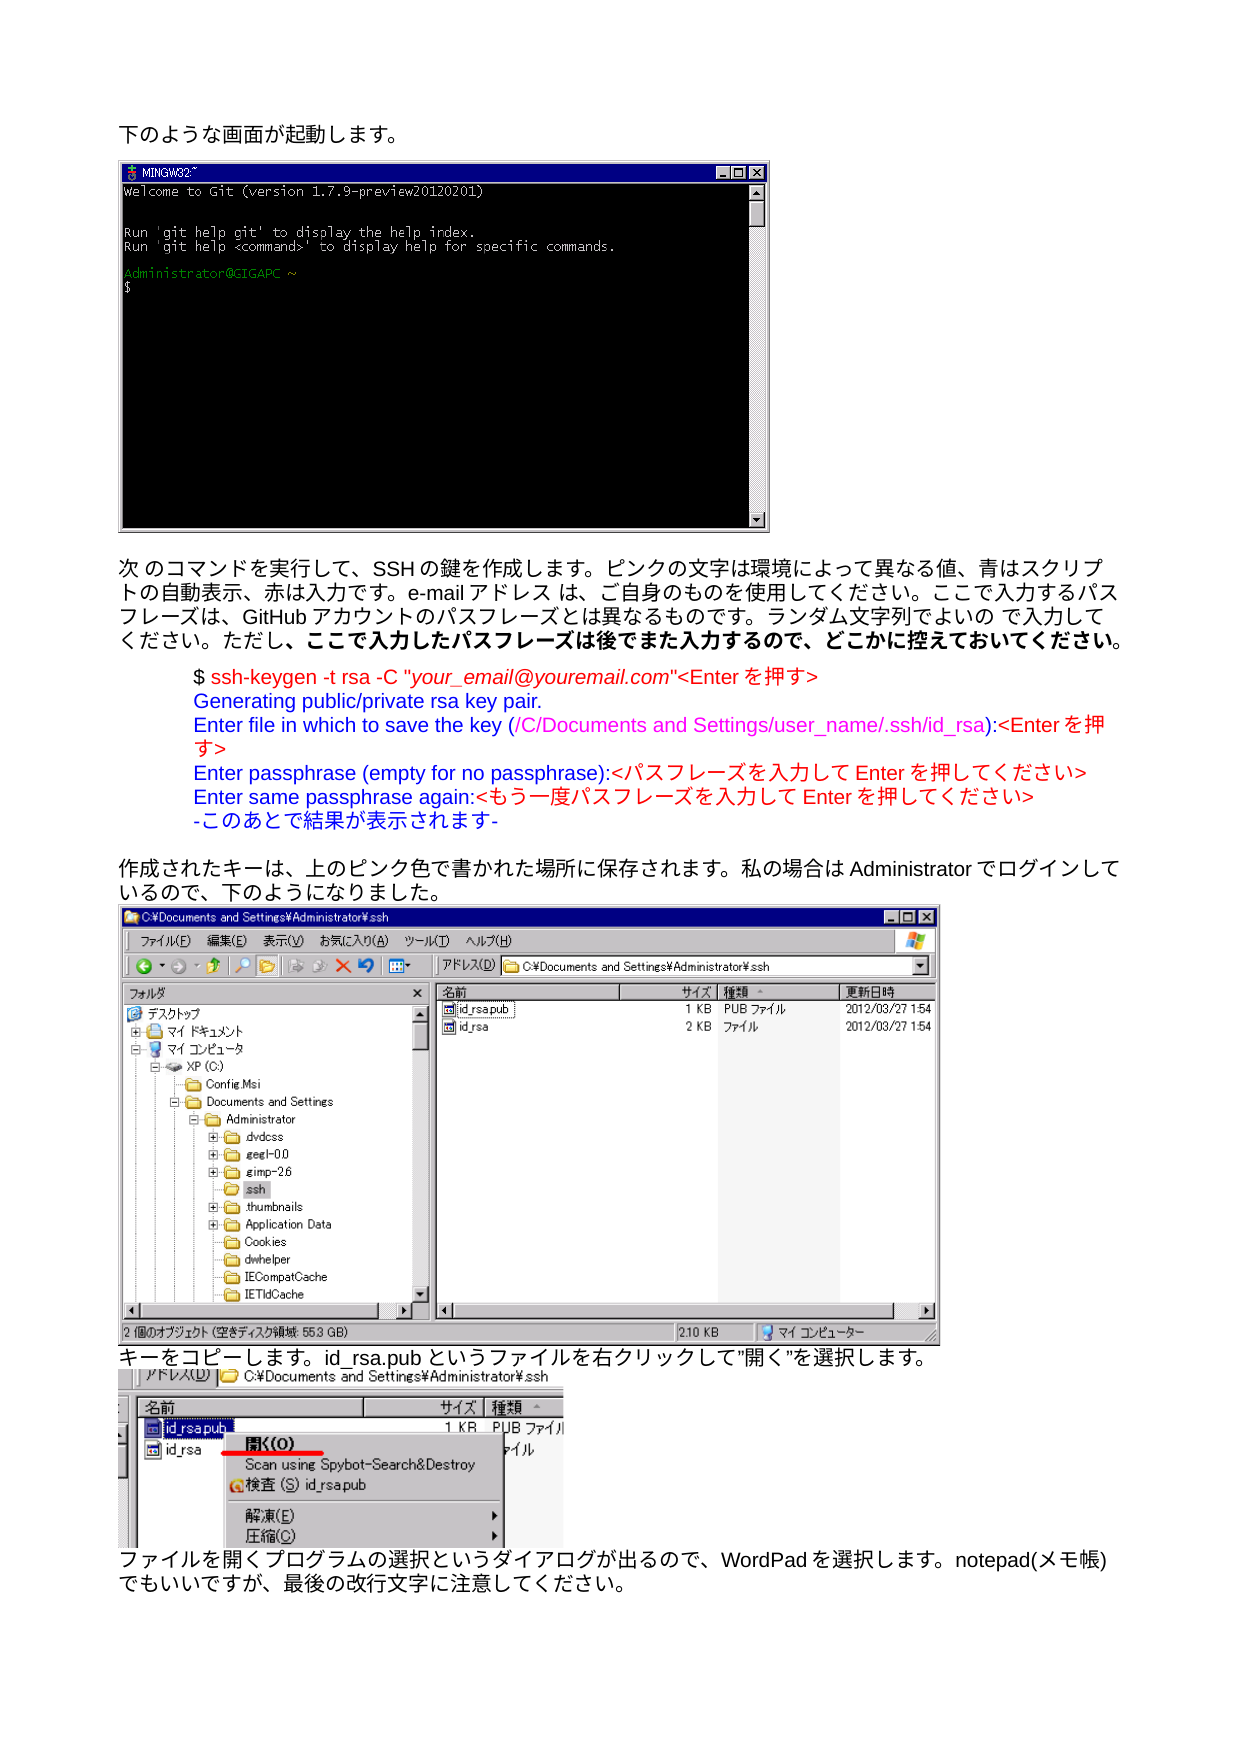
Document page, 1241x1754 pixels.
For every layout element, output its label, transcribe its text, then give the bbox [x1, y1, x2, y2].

text Enter passphrase (empty for no passphrase):<パスフレーズを入力してEnterを押してください> [193, 761, 1122, 785]
text -このあとで結果が表示されます- [193, 809, 1122, 833]
text $ ssh-keygen -t rsa -C "your_email@youremail.com"<Enterを押す> [118, 665, 1122, 689]
text 次 のコマンドを実行して、SSHの鍵を作成します。ピンクの文字は環境によって異なる値、青はスクリプトの自動表示、赤は入力です。e-mailアドレス は、ご自身のものを使用してください。ここで入力するパスフレーズは、GitHubアカウントのパスフレーズとは異なるものです。ランダム文字列でよいの で入力してください。ただし、ここで入力したパスフレーズは後でまた入力するので、どこかに控えておいてください。 [118, 161, 1122, 653]
text Enter file in which to save the key (/C/Documents and Settings/user_name/.ssh/id_rsa):<Enterを押す> [193, 713, 1122, 761]
text Enter same passphrase again:<もう一度パスフレーズを入力してEnterを押してください> [193, 785, 1122, 809]
picture [118, 904, 940, 1346]
text 作成されたキーは、上のピンク色で書かれた場所に保存されます。私の場合はAdministratorでログインしているので、下のようになりました。 キーをコピーします。id_rsa.pubというファイルを右クリックして”開く”を選択します。 ファイルを開くプログラムの選択というダイアログが出るので、WordPadを選択します。notepad(メモ帳)でもいいですが、最後の改行文字に注意してください。 長いキー文字列が出てきたはずです。このキー文字列をコピーしてください。（折り返し表示したい場合は、メニューバーから表示->オプションと進んで出てきたオプションダイアログのテキストタブで、右端での折り返しを調整してください。） [118, 833, 1122, 1595]
text 下のような画面が起動します。 [118, 118, 1122, 148]
picture [118, 1369, 564, 1548]
text Generating public/private rsa key pair. [118, 689, 1122, 713]
picture [118, 160, 770, 533]
